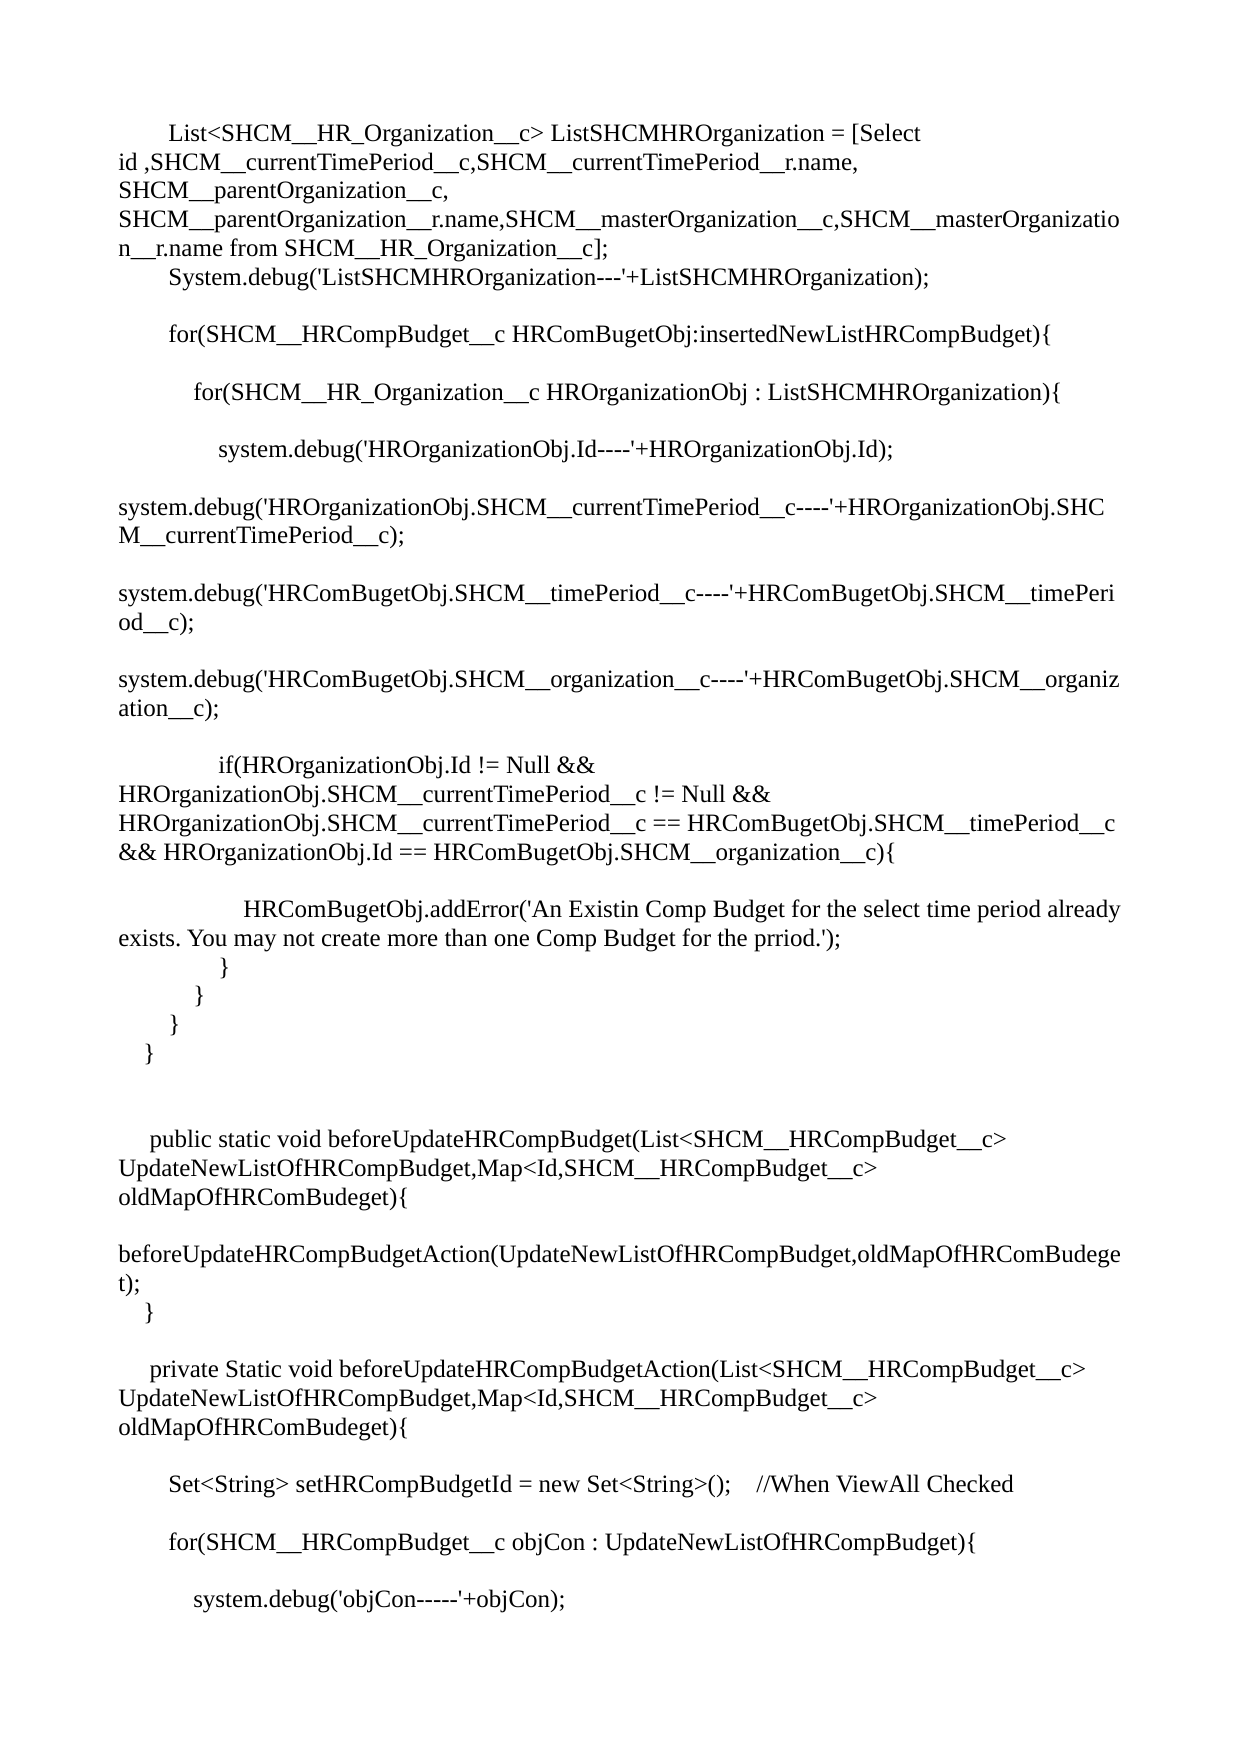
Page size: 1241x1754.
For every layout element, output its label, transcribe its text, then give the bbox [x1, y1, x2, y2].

text List<SHCM__HR_Organization__c> ListSHCMHROrganization = [Select id ,SHCM__currentTimePeriod__c,SHCM__currentTimePeriod__r.name, SHCM__parentOrganization__c, SHCM__parentOrganization__r.name,SHCM__masterOrganization__c,SHCM__masterOrganization__r.name from SHCM__HR_Organization__c]; [118, 118, 1122, 262]
text } [118, 952, 1122, 981]
text } [118, 1038, 1122, 1067]
text } [118, 981, 1122, 1009]
text } [118, 1297, 1122, 1326]
text system.debug('HRComBugetObj.SHCM__organization__c----'+HRComBugetObj.SHCM__organization__c); [118, 636, 1122, 722]
text private Static void beforeUpdateHRCompBudgetAction(List<SHCM__HRCompBudget__c> UpdateNewListOfHRCompBudget,Map<Id,SHCM__HRCompBudget__c> oldMapOfHRComBudeget){ [118, 1354, 1122, 1441]
text } [118, 1009, 1122, 1038]
text system.debug('HRComBugetObj.SHCM__timePeriod__c----'+HRComBugetObj.SHCM__timePeriod__c); [118, 549, 1122, 636]
text beforeUpdateHRCompBudgetAction(UpdateNewListOfHRCompBudget,oldMapOfHRComBudeget); [118, 1211, 1122, 1297]
text system.debug('HROrganizationObj.Id----'+HROrganizationObj.Id); [118, 434, 1122, 463]
text Set<String> setHRCompBudgetId = new Set<String>(); //When ViewAll Checked [118, 1469, 1122, 1498]
text for(SHCM__HRCompBudget__c objCon : UpdateNewListOfHRCompBudget){ [118, 1527, 1122, 1556]
text System.debug('ListSHCMHROrganization---'+ListSHCMHROrganization); [118, 262, 1122, 291]
text system.debug('objCon-----'+objCon); [118, 1584, 1122, 1613]
text for(SHCM__HR_Organization__c HROrganizationObj : ListSHCMHROrganization){ [118, 377, 1122, 406]
text HRComBugetObj.addError('An Existin Comp Budget for the select time period already exists. You may not create more than one Comp Budget for the prriod.'); [118, 894, 1122, 952]
text for(SHCM__HRCompBudget__c HRComBugetObj:insertedNewListHRCompBudget){ [118, 319, 1122, 348]
text system.debug('HROrganizationObj.SHCM__currentTimePeriod__c----'+HROrganizationObj.SHCM__currentTimePeriod__c); [118, 463, 1122, 549]
text if(HROrganizationObj.Id != Null && HROrganizationObj.SHCM__currentTimePeriod__c != Null && HROrganizationObj.SHCM__currentTimePeriod__c == HRComBugetObj.SHCM__timePeriod__c && HROrganizationObj.Id == HRComBugetObj.SHCM__organization__c){ [118, 751, 1122, 866]
text public static void beforeUpdateHRCompBudget(List<SHCM__HRCompBudget__c> UpdateNewListOfHRCompBudget,Map<Id,SHCM__HRCompBudget__c> oldMapOfHRComBudeget){ [118, 1124, 1122, 1211]
